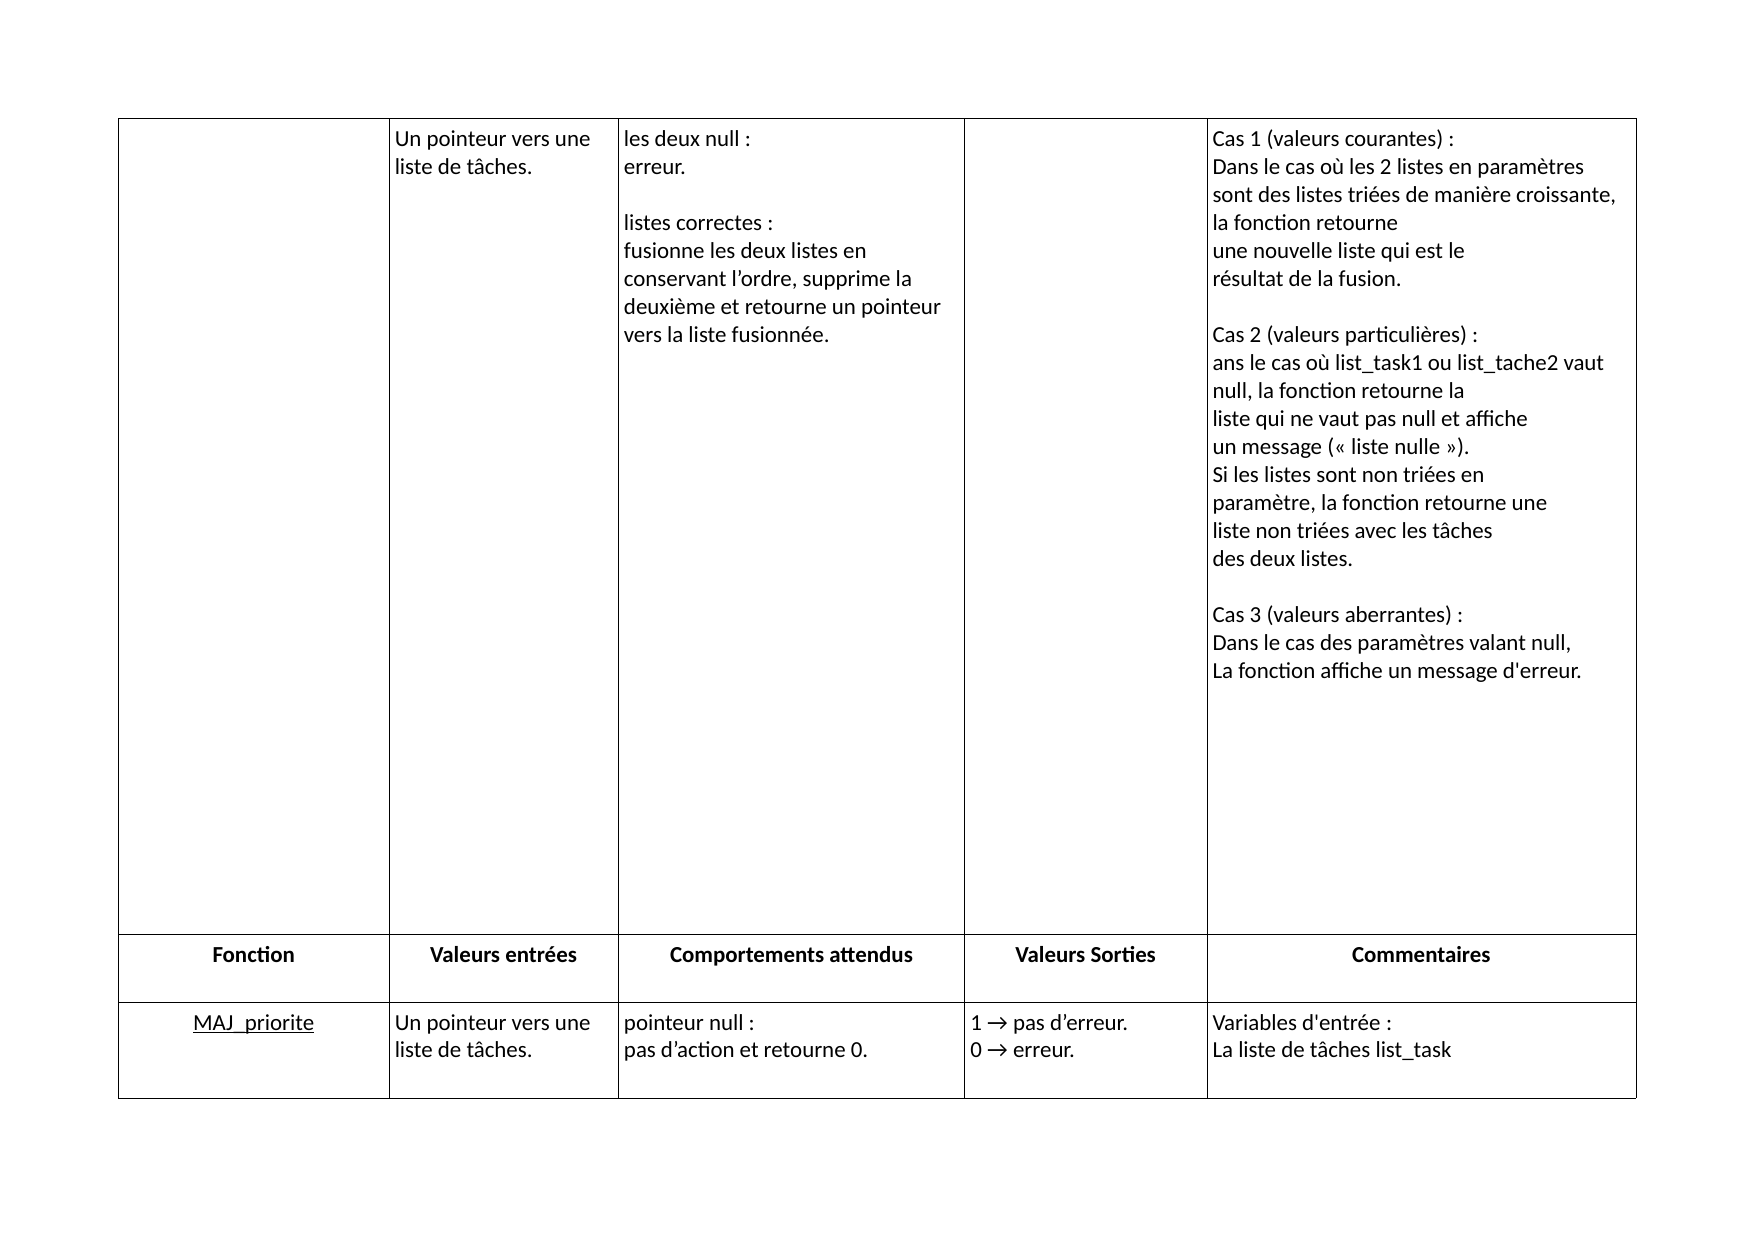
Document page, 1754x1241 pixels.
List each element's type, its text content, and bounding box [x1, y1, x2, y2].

table_cell Fonction [119, 935, 389, 1002]
table_cell 1 → pas d’erreur. 0 → erreur. [965, 1003, 1207, 1097]
table_cell [965, 119, 1207, 934]
table_cell Valeurs entrées [390, 935, 618, 1002]
table_cell Cas 1 (valeurs courantes) : Dans le cas où les 2 listes en paramètres sont des listes triées de manière croissante, la fonction retourne une nouvelle liste qui est le résultat de la fusion. Cas 2 (valeurs particulières) : ans le cas où list_task1 ou list_tache2 vaut null, la fonction retourne la liste qui ne vaut pas null et affiche un message (« liste nulle »). Si les listes sont non triées en paramètre, la fonction retourne une liste non triées avec les tâches des deux listes. Cas 3 (valeurs aberrantes) : Dans le cas des paramètres valant null, La fonction affiche un message d'erreur. [1208, 119, 1636, 934]
table_cell Comportements attendus [619, 935, 964, 1002]
table_cell les deux null : erreur. listes correctes : fusionne les deux listes en conservant l’ordre, supprime la deuxième et retourne un pointeur vers la liste fusionnée. [619, 119, 964, 934]
table_cell [119, 119, 389, 934]
table_cell Commentaires [1208, 935, 1636, 1002]
table_cell Variables d'entrée : La liste de tâches list_task [1208, 1003, 1636, 1097]
table_cell pointeur null : pas d’action et retourne 0. [619, 1003, 964, 1097]
table_cell MAJ_priorite [119, 1003, 389, 1097]
table_cell Un pointeur vers une liste de tâches. [390, 119, 618, 934]
table_cell Valeurs Sorties [965, 935, 1207, 1002]
table_cell Un pointeur vers une liste de tâches. [390, 1003, 618, 1097]
